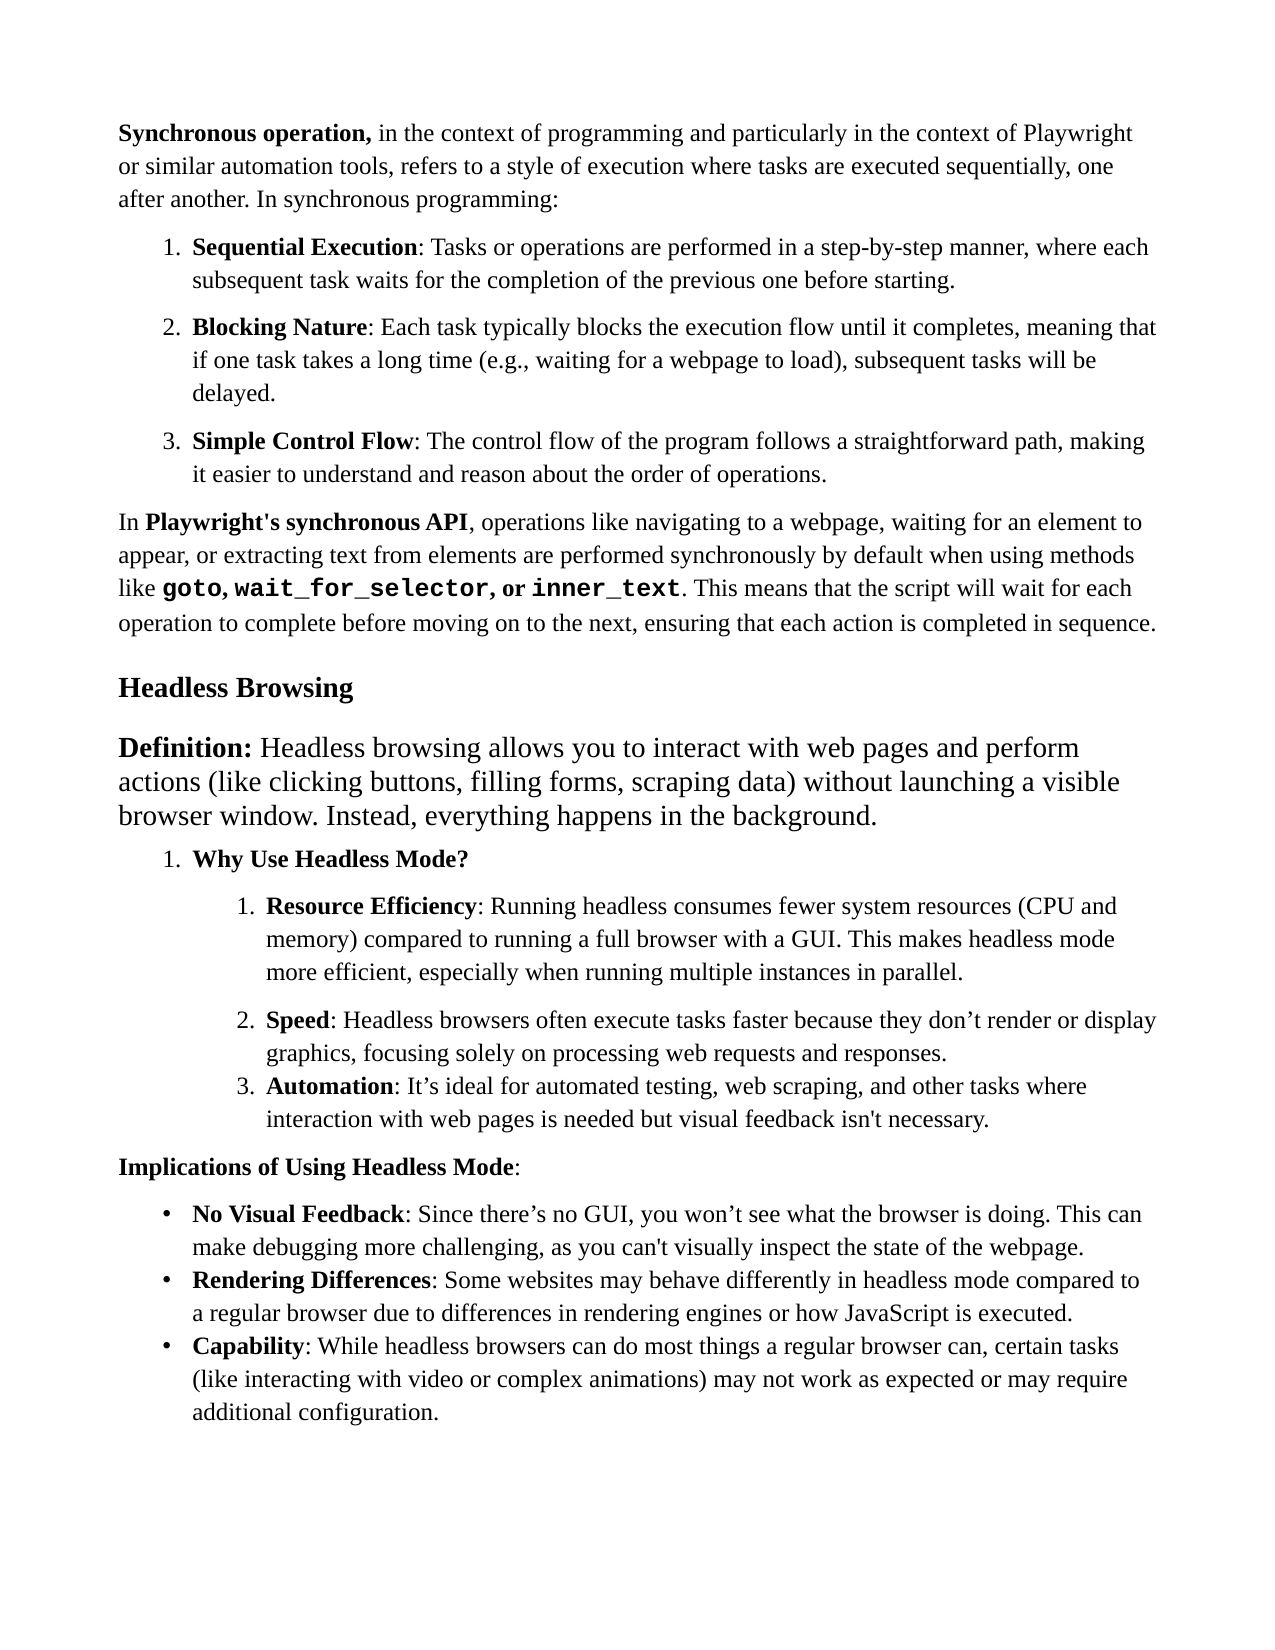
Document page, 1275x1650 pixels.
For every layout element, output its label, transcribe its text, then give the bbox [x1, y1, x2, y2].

list Capability: While headless browsers can do most things a regular browser can, certain tasks (like interacting with video or complex animations) may not work as expected or may require additional configuration. [162, 1331, 1157, 1426]
list Rendering Differences: Some websites may behave differently in headless mode compared to a regular browser due to differences in rendering engines or how JavaScript is executed. [162, 1265, 1157, 1327]
text Synchronous operation, in the context of programming and particularly in the context of Playwright or similar automation tools, refers to a style of execution where tasks are executed sequentially, one after another. In synchronous programming: [118, 118, 1157, 213]
list Sequential Execution: Tasks or operations are performed in a step-by-step manner, where each subsequent task waits for the completion of the previous one before starting. [162, 232, 1157, 293]
list Simple Control Flow: The control flow of the program follows a straightforward path, making it easier to understand and reason about the order of operations. [162, 426, 1157, 488]
text Implications of Using Headless Mode: [118, 1152, 1157, 1180]
list Blocking Nature: Each task typically blocks the execution flow until it completes, meaning that if one task takes a long time (e.g., waiting for a webpage to load), subsequent tasks will be delayed. [162, 312, 1157, 407]
subtitle Definition: Headless browsing allows you to interact with web pages and perform actions (like clicking buttons, filling forms, scraping data) without launching a visible browser window. Instead, everything happens in the background. [118, 731, 1157, 831]
list Why Use Headless Mode? [162, 844, 1157, 872]
list Automation: It’s ideal for automated testing, web scraping, and other tasks where interaction with web pages is needed but visual feedback isn't necessary. [236, 1071, 1157, 1133]
text In Playwright's synchronous API, operations like navigating to a webpage, waiting for an element to appear, or extracting text from elements are performed synchronously by default when using methods like goto, wait_for_selector, or inner_text. This means that the script will wait for each operation to complete before moving on to the next, ensuring that each action is completed in sequence. [118, 507, 1157, 637]
list Resource Efficiency: Running headless consumes fewer system resources (CPU and memory) compared to running a full browser with a GUI. This makes headless mode more efficient, especially when running multiple instances in parallel. [236, 891, 1157, 986]
list No Visual Feedback: Since there’s no GUI, you won’t see what the browser is doing. This can make debugging more challenging, as you can't visually inspect the state of the webpage. [162, 1199, 1157, 1261]
list Speed: Headless browsers often execute tasks faster because they don’t render or display graphics, focusing solely on processing web requests and responses. [236, 1005, 1157, 1067]
subtitle Headless Browsing [118, 670, 1157, 703]
